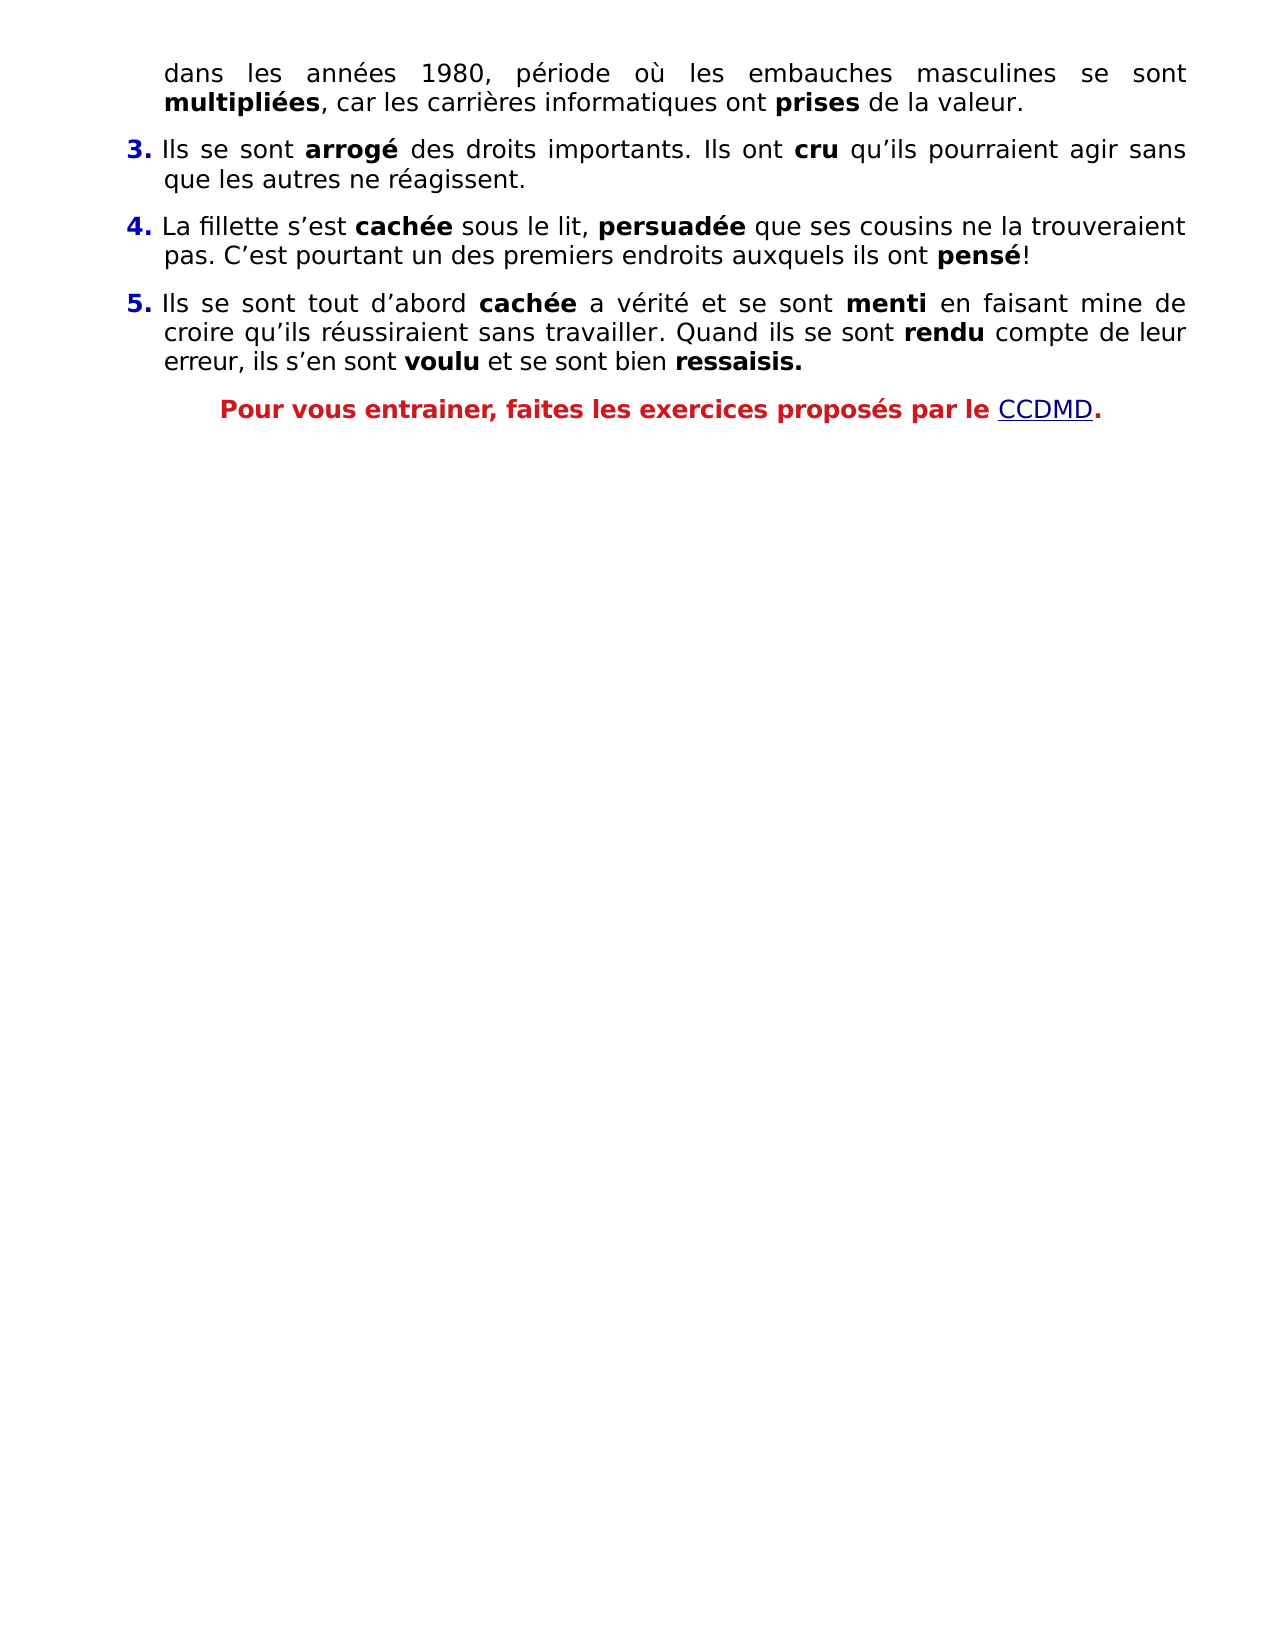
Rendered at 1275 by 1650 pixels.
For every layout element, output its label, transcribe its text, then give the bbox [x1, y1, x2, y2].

list La fillette s’est cachée sous le lit, persuadée que ses cousins ne la trouveraient pas. C’est pourtant un des premiers endroits auxquels ils ont pensé! [126, 212, 1186, 271]
list dans les années 1980, période où les embauches masculines se sont multipliées, car les carrières informatiques ont prises de la valeur. [126, 59, 1186, 117]
text Pour vous entrainer, faites les exercices proposés par le CCDMD. [88, 395, 1186, 424]
list Ils se sont arrogé des droits importants. Ils ont cru qu’ils pourraient agir sans que les autres ne réagissent. [126, 136, 1186, 194]
list Ils se sont tout d’abord cachée a vérité et se sont menti en faisant mine de croire qu’ils réussiraient sans travailler. Quand ils se sont rendu compte de leur erreur, ils s’en sont voulu et se sont bien ressaisis. [126, 289, 1186, 377]
